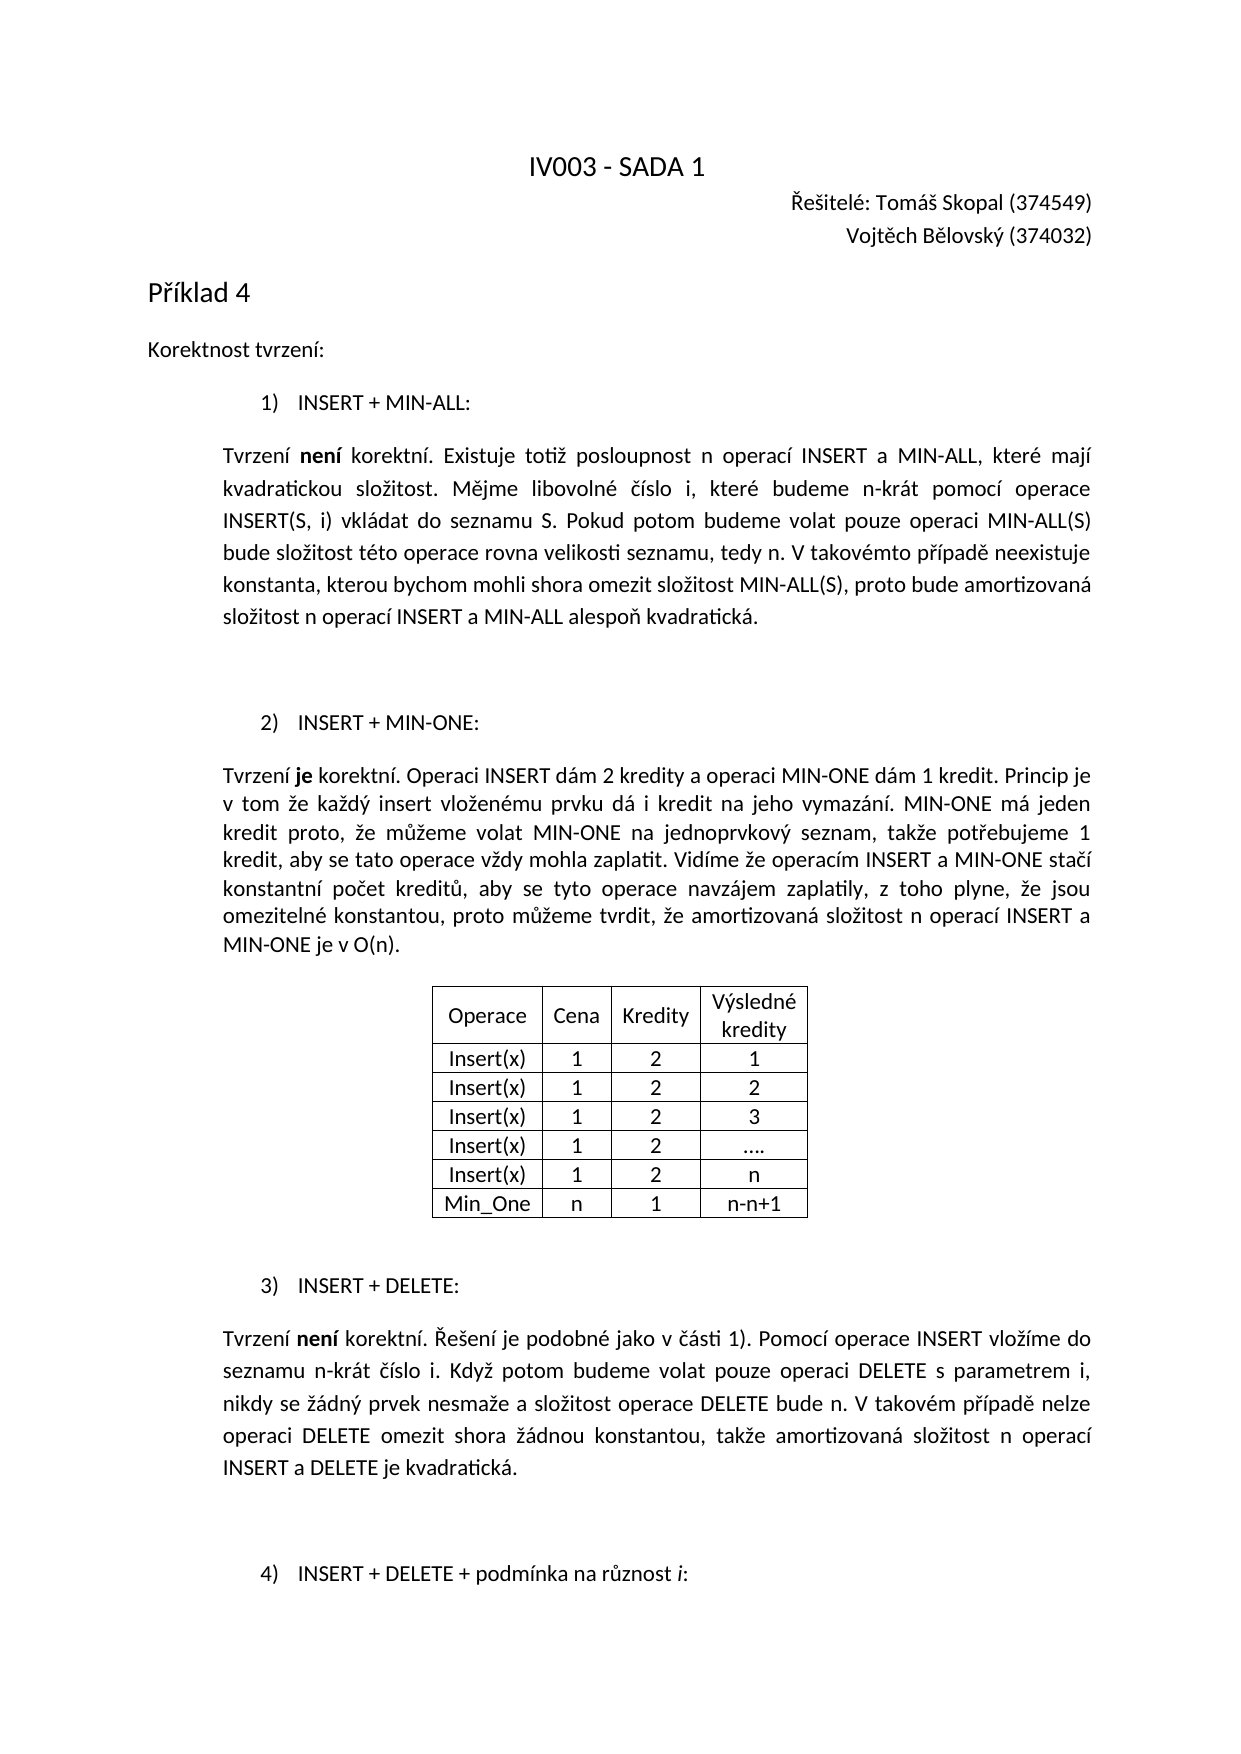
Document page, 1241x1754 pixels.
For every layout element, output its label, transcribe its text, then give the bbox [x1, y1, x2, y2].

table_cell 1 [543, 1073, 611, 1101]
text Vojtěch Bělovský (374032) [148, 221, 1093, 249]
table_cell 2 [612, 1131, 700, 1159]
table_cell 2 [612, 1073, 700, 1101]
list INSERT + MIN-ALL: [260, 388, 1093, 417]
table_cell 2 [612, 1102, 700, 1130]
table_cell Insert(x) [433, 1044, 542, 1072]
table_cell n-n+1 [701, 1189, 807, 1217]
text Příklad 4 [148, 274, 1093, 309]
table_cell 3 [701, 1102, 807, 1130]
table_cell 1 [543, 1102, 611, 1130]
text Řešitelé: Tomáš Skopal (374549) [148, 188, 1093, 217]
table_cell 2 [612, 1160, 700, 1188]
table_cell 1 [701, 1044, 807, 1072]
table_cell 1 [543, 1160, 611, 1188]
table_cell …. [701, 1131, 807, 1159]
text Korektnost tvrzení: [148, 336, 1093, 363]
list INSERT + DELETE + podmínka na různost i: [260, 1559, 1093, 1587]
table_cell 1 [612, 1189, 700, 1217]
table_header Operace [433, 987, 542, 1043]
table_header Kredity [612, 987, 700, 1043]
table_cell n [543, 1189, 611, 1217]
table_cell n [701, 1160, 807, 1188]
text IV003 - SADA 1 [148, 148, 1093, 183]
table_cell Insert(x) [433, 1073, 542, 1101]
table_cell 1 [543, 1131, 611, 1159]
table_cell Insert(x) [433, 1160, 542, 1188]
table_cell 2 [701, 1073, 807, 1101]
table_header Cena [543, 987, 611, 1043]
table_cell 1 [543, 1044, 611, 1072]
table_cell Insert(x) [433, 1131, 542, 1159]
text Tvrzení je korektní. Operaci INSERT dám 2 kredity a operaci MIN-ONE dám 1 kredit. Princip je v tom že každý insert vloženému prvku dá i kredit na jeho vymazání. MIN-ONE má jeden kredit proto, že můžeme volat MIN-ONE na jednoprvkový seznam, takže potřebujeme 1 kredit, aby se tato operace vždy mohla zaplatit. Vidíme že operacím INSERT a MIN-ONE stačí konstantní počet kreditů, aby se tyto operace navzájem zaplatily, z toho plyne, že jsou omezitelné konstantou, proto můžeme tvrdit, že amortizovaná složitost n operací INSERT a MIN-ONE je v O(n). [223, 762, 1093, 958]
text Tvrzení není korektní. Řešení je podobné jako v části 1). Pomocí operace INSERT vložíme do seznamu n-krát číslo i. Když potom budeme volat pouze operaci DELETE s parametrem i, nikdy se žádný prvek nesmaže a složitost operace DELETE bude n. V takovém případě nelze operaci DELETE omezit shora žádnou konstantou, takže amortizovaná složitost n operací INSERT a DELETE je kvadratická. [223, 1324, 1093, 1481]
table_cell Min_One [433, 1189, 542, 1217]
table_cell 2 [612, 1044, 700, 1072]
table_cell Insert(x) [433, 1102, 542, 1130]
list INSERT + MIN-ONE: [260, 708, 1093, 737]
table_header Výsledné kredity [701, 987, 807, 1043]
text Tvrzení není korektní. Existuje totiž posloupnost n operací INSERT a MIN-ALL, které mají kvadratickou složitost. Mějme libovolné číslo i, které budeme n-krát pomocí operace INSERT(S, i) vkládat do seznamu S. Pokud potom budeme volat pouze operaci MIN-ALL(S) bude složitost této operace rovna velikosti seznamu, tedy n. V takovémto případě neexistuje konstanta, kterou bychom mohli shora omezit složitost MIN-ALL(S), proto bude amortizovaná složitost n operací INSERT a MIN-ALL alespoň kvadratická. [223, 442, 1093, 631]
list INSERT + DELETE: [260, 1271, 1093, 1299]
